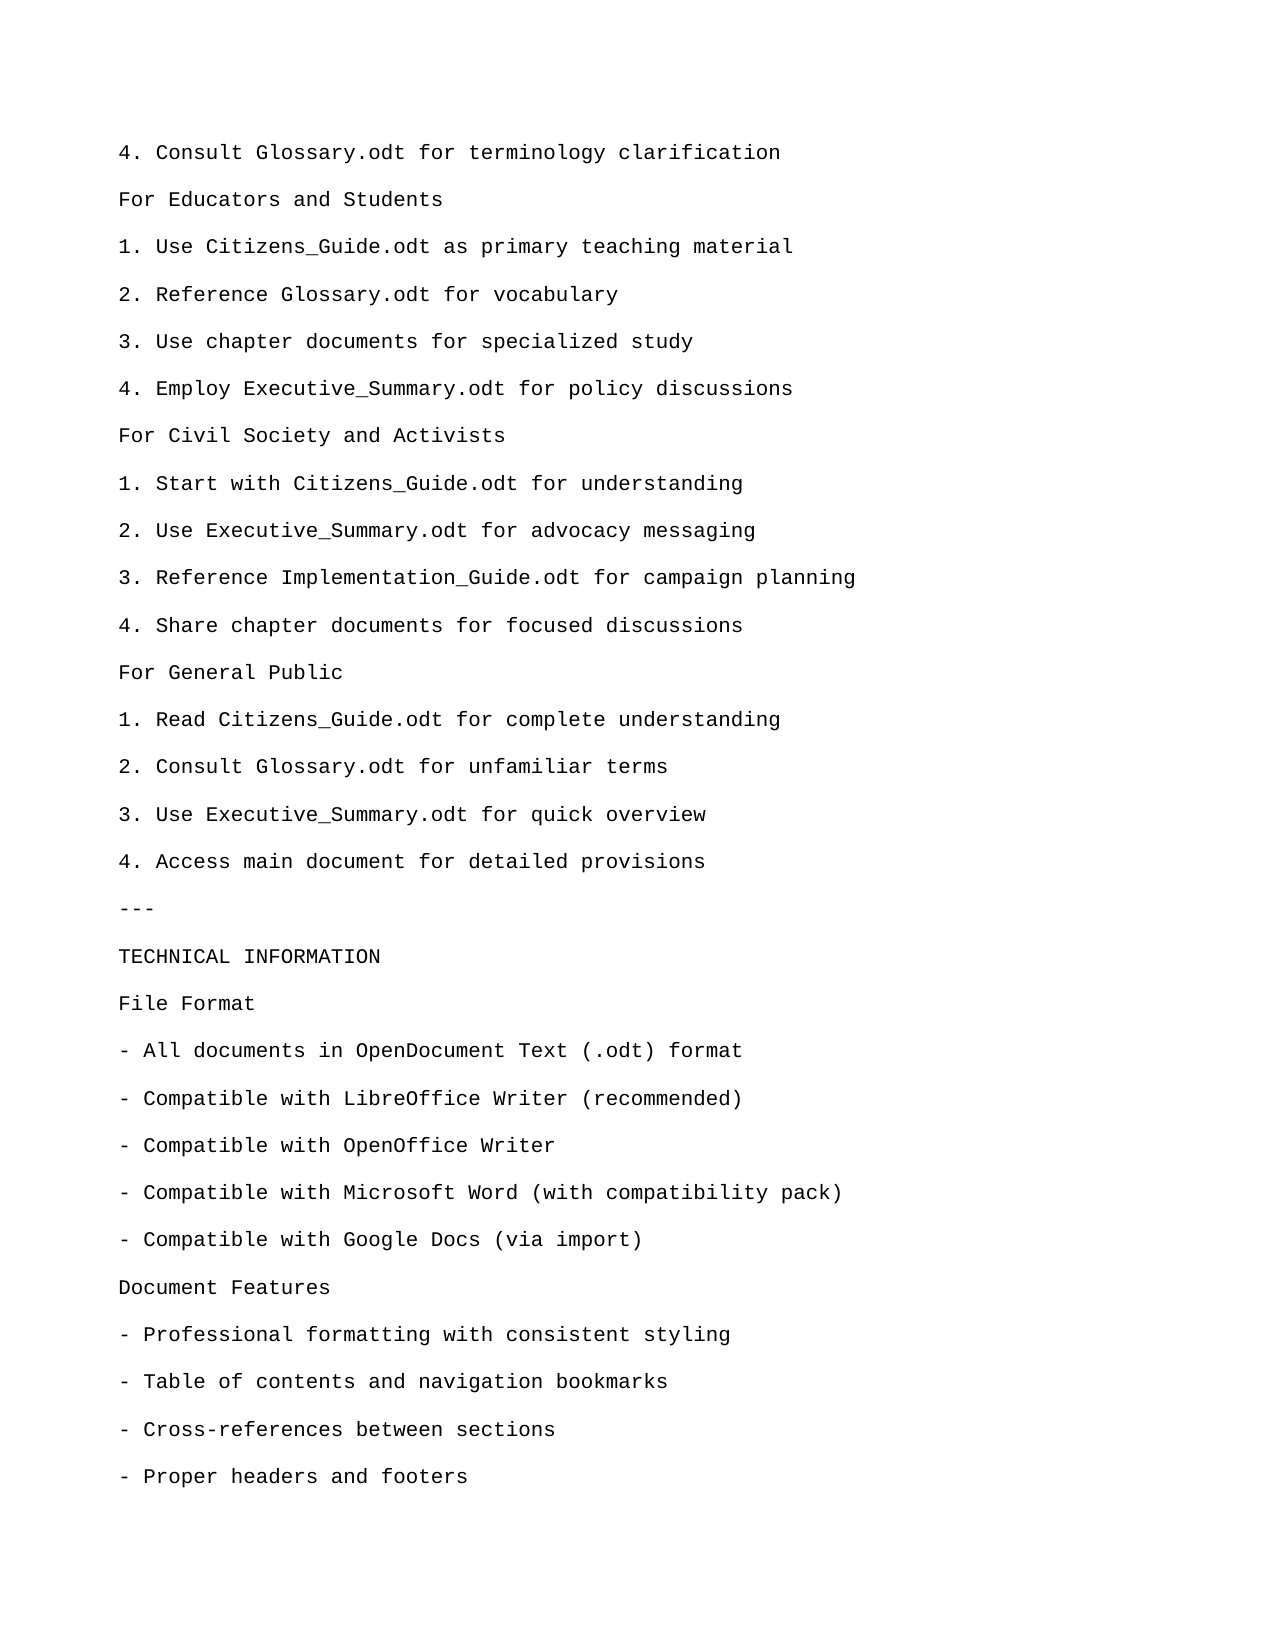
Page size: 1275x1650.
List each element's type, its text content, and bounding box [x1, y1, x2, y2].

text For Civil Society and Activists [118, 426, 1157, 449]
text - Compatible with Microsoft Word (with compatibility pack) [118, 1182, 1157, 1206]
text TECHNICAL INFORMATION [118, 946, 1157, 969]
text 4. Consult Glossary.odt for terminology clarification [118, 142, 1157, 165]
text - Table of contents and navigation bookmarks [118, 1371, 1157, 1395]
text 1. Start with Citizens_Guide.odt for understanding [118, 473, 1157, 496]
text 3. Use chapter documents for specialized study [118, 331, 1157, 354]
text - Compatible with Google Docs (via import) [118, 1229, 1157, 1253]
text 2. Use Executive_Summary.odt for advocacy messaging [118, 520, 1157, 544]
text - Professional formatting with consistent styling [118, 1324, 1157, 1348]
text 2. Reference Glossary.odt for vocabulary [118, 284, 1157, 307]
text Document Features [118, 1277, 1157, 1300]
text For General Public [118, 662, 1157, 686]
text - Compatible with LibreOffice Writer (recommended) [118, 1088, 1157, 1111]
text 3. Use Executive_Summary.odt for quick overview [118, 804, 1157, 827]
text 4. Access main document for detailed provisions [118, 851, 1157, 875]
text - Compatible with OpenOffice Writer [118, 1135, 1157, 1158]
text 2. Consult Glossary.odt for unfamiliar terms [118, 757, 1157, 780]
text 3. Reference Implementation_Guide.odt for campaign planning [118, 567, 1157, 591]
text --- [118, 898, 1157, 922]
text - Cross-references between sections [118, 1419, 1157, 1442]
text 1. Use Citizens_Guide.odt as primary teaching material [118, 236, 1157, 260]
text - Proper headers and footers [118, 1466, 1157, 1489]
text 4. Share chapter documents for focused discussions [118, 615, 1157, 638]
text File Format [118, 993, 1157, 1017]
text For Educators and Students [118, 189, 1157, 213]
text 4. Employ Executive_Summary.odt for policy discussions [118, 378, 1157, 402]
text 1. Read Citizens_Guide.odt for complete understanding [118, 709, 1157, 733]
text - All documents in OpenDocument Text (.odt) format [118, 1040, 1157, 1064]
